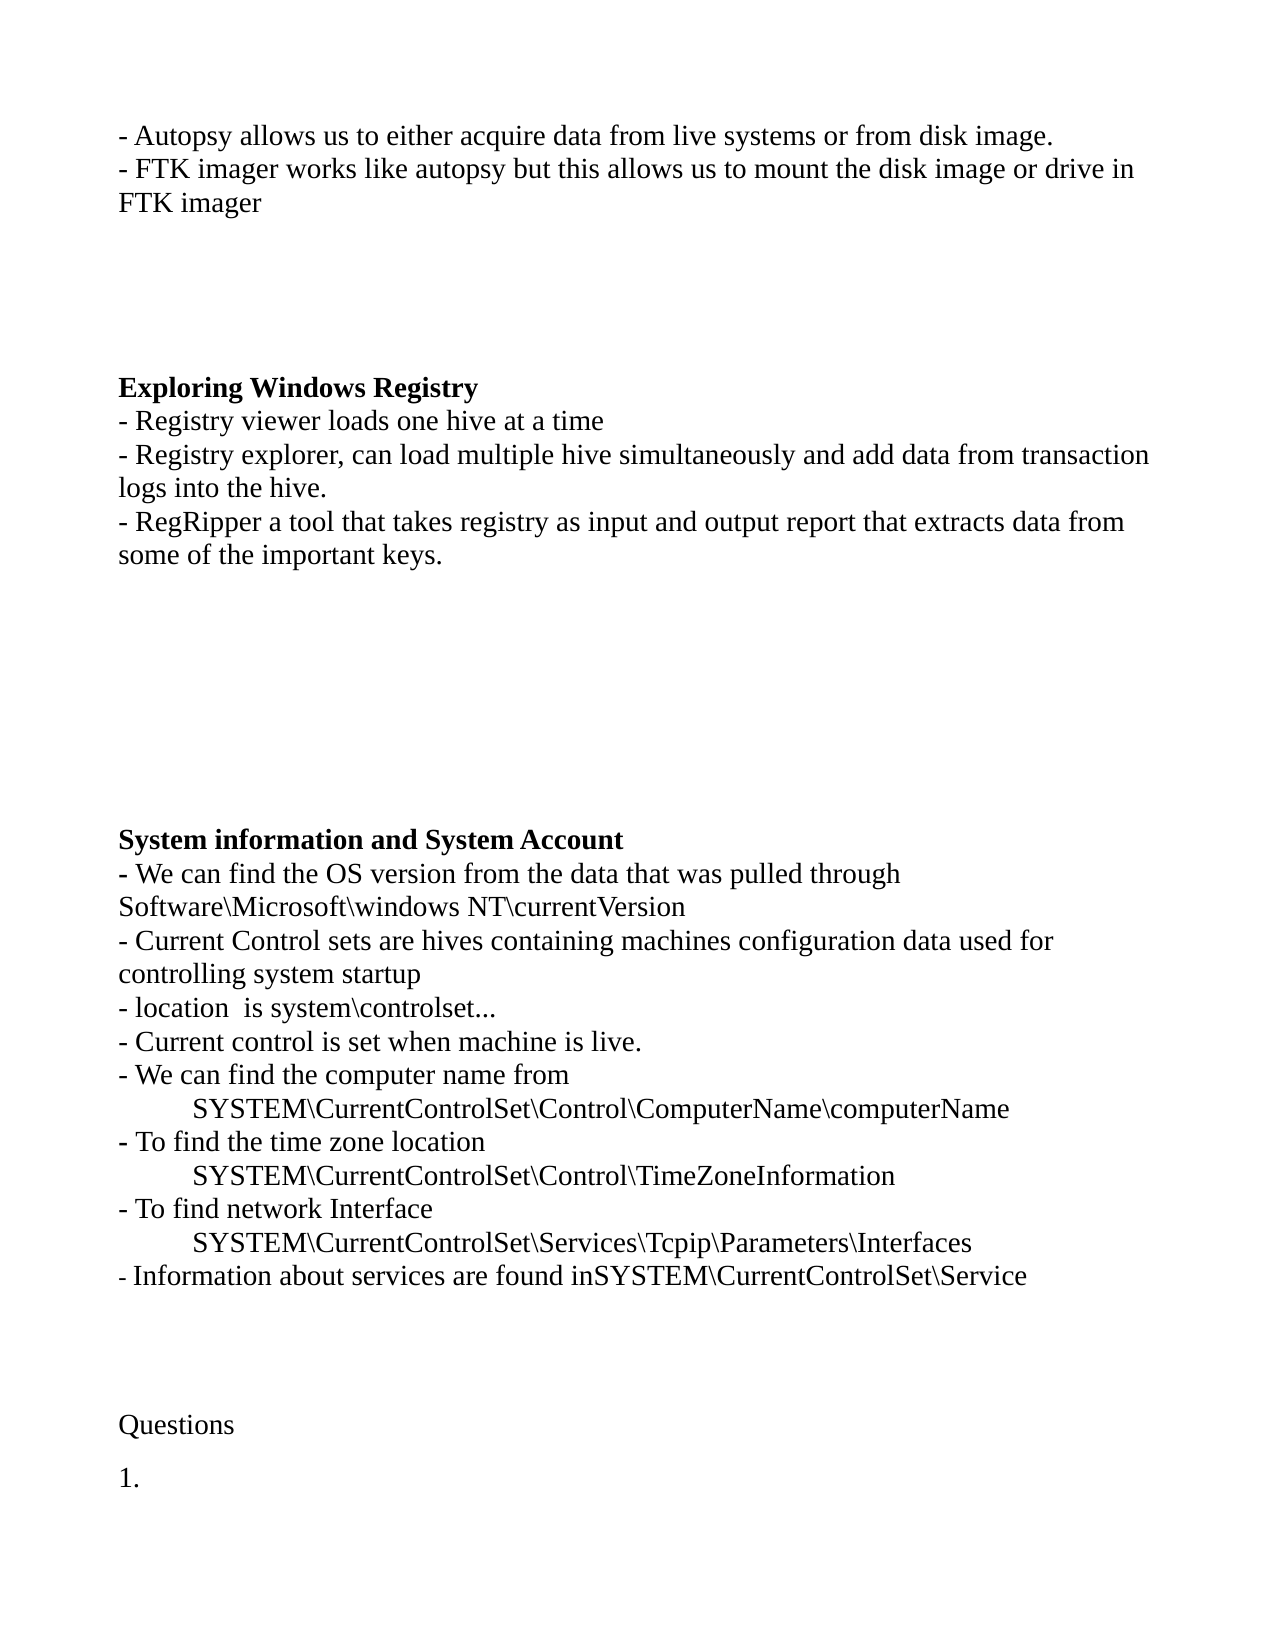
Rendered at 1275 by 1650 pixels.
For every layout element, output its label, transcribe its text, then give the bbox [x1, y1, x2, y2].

text SYSTEM\CurrentControlSet\Control\TimeZoneInformation [118, 1158, 1157, 1191]
text Software\Microsoft\windows NT\currentVersion [118, 889, 1157, 923]
text - Current control is set when machine is live. [118, 1024, 1157, 1057]
text - Current Control sets are hives containing machines configuration data used for controlling system startup [118, 923, 1157, 990]
text - We can find the OS version from the data that was pulled through [118, 856, 1157, 889]
text - RegRipper a tool that takes registry as input and output report that extracts data from some of the important keys. [118, 504, 1157, 571]
text Exploring Windows Registry [118, 370, 1157, 403]
text - FTK imager works like autopsy but this allows us to mount the disk image or drive in FTK imager [118, 152, 1157, 219]
text - Autopsy allows us to either acquire data from live systems or from disk image. [118, 118, 1157, 152]
text - To find network Interface [118, 1191, 1157, 1225]
text SYSTEM\CurrentControlSet\Services\Tcpip\Parameters\Interfaces [118, 1225, 1157, 1258]
text - To find the time zone location [118, 1124, 1157, 1158]
text - We can find the computer name from [118, 1057, 1157, 1091]
text SYSTEM\CurrentControlSet\Control\ComputerName\computerName [118, 1091, 1157, 1124]
text System information and System Account [118, 822, 1157, 856]
text 1. [118, 1460, 1157, 1493]
text Questions [118, 1407, 1157, 1440]
text - Registry explorer, can load multiple hive simultaneously and add data from transaction logs into the hive. [118, 437, 1157, 504]
text - location is system\controlset... [118, 990, 1157, 1024]
text - Registry viewer loads one hive at a time [118, 403, 1157, 437]
text - Information about services are found inSYSTEM\CurrentControlSet\Service [118, 1258, 1157, 1292]
